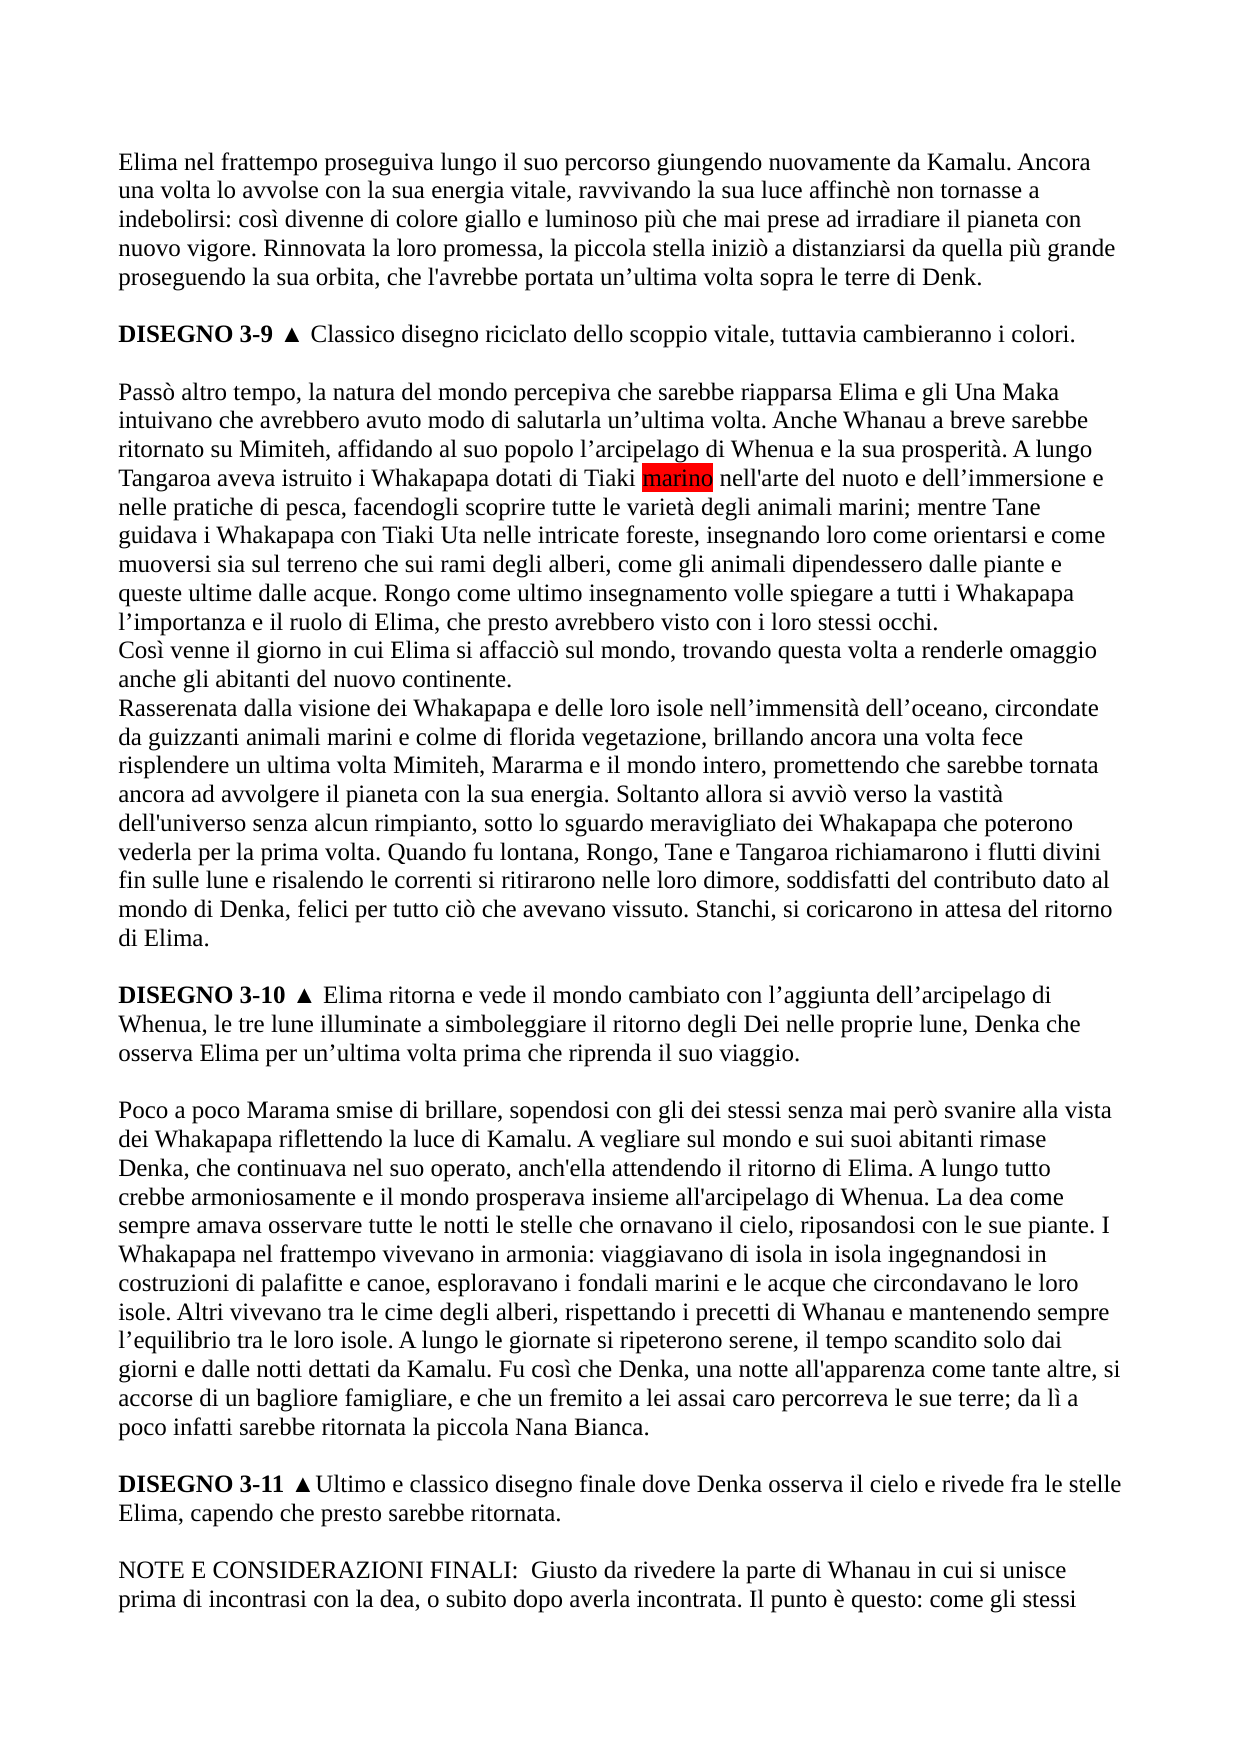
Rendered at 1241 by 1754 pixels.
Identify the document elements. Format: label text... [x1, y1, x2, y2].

text Elima nel frattempo proseguiva lungo il suo percorso giungendo nuovamente da Kamalu. Ancora una volta lo avvolse con la sua energia vitale, ravvivando la sua luce affinchè non tornasse a indebolirsi: così divenne di colore giallo e luminoso più che mai prese ad irradiare il pianeta con nuovo vigore. Rinnovata la loro promessa, la piccola stella iniziò a distanziarsi da quella più grande proseguendo la sua orbita, che l'avrebbe portata un’ultima volta sopra le terre di Denk. [118, 118, 1122, 291]
text DISEGNO 3-9 ▲ Classico disegno riciclato dello scoppio vitale, tuttavia cambieranno i colori. [118, 319, 1122, 348]
text DISEGNO 3-11 ▲Ultimo e classico disegno finale dove Denka osserva il cielo e rivede fra le stelle Elima, capendo che presto sarebbe ritornata. [118, 1469, 1122, 1527]
text Poco a poco Marama smise di brillare, sopendosi con gli dei stessi senza mai però svanire alla vista dei Whakapapa riflettendo la luce di Kamalu. A vegliare sul mondo e sui suoi abitanti rimase Denka, che continuava nel suo operato, anch'ella attendendo il ritorno di Elima. A lungo tutto crebbe armoniosamente e il mondo prosperava insieme all'arcipelago di Whenua. La dea come sempre amava osservare tutte le notti le stelle che ornavano il cielo, riposandosi con le sue piante. I Whakapapa nel frattempo vivevano in armonia: viaggiavano di isola in isola ingegnandosi in costruzioni di palafitte e canoe, esploravano i fondali marini e le acque che circondavano le loro isole. Altri vivevano tra le cime degli alberi, rispettando i precetti di Whanau e mantenendo sempre l’equilibrio tra le loro isole. A lungo le giornate si ripeterono serene, il tempo scandito solo dai giorni e dalle notti dettati da Kamalu. Fu così che Denka, una notte all'apparenza come tante altre, si accorse di un bagliore famigliare, e che un fremito a lei assai caro percorreva le sue terre; da lì a poco infatti sarebbe ritornata la piccola Nana Bianca. [118, 1067, 1122, 1441]
text NOTE E CONSIDERAZIONI FINALI: Giusto da rivedere la parte di Whanau in cui si unisce prima di incontrasi con la dea, o subito dopo averla incontrata. Il punto è questo: come gli stessi [118, 1556, 1122, 1613]
text Passò altro tempo, la natura del mondo percepiva che sarebbe riapparsa Elima e gli Una Maka intuivano che avrebbero avuto modo di salutarla un’ultima volta. Anche Whanau a breve sarebbe ritornato su Mimiteh, affidando al suo popolo l’arcipelago di Whenua e la sua prosperità. A lungo Tangaroa aveva istruito i Whakapapa dotati di Tiaki marino nell'arte del nuoto e dell’immersione e nelle pratiche di pesca, facendogli scoprire tutte le varietà degli animali marini; mentre Tane guidava i Whakapapa con Tiaki Uta nelle intricate foreste, insegnando loro come orientarsi e come muoversi sia sul terreno che sui rami degli alberi, come gli animali dipendessero dalle piante e queste ultime dalle acque. Rongo come ultimo insegnamento volle spiegare a tutti i Whakapapa l’importanza e il ruolo di Elima, che presto avrebbero visto con i loro stessi occhi. Così venne il giorno in cui Elima si affacciò sul mondo, trovando questa volta a renderle omaggio anche gli abitanti del nuovo continente. Rasserenata dalla visione dei Whakapapa e delle loro isole nell’immensità dell’oceano, circondate da guizzanti animali marini e colme di florida vegetazione, brillando ancora una volta fece risplendere un ultima volta Mimiteh, Mararma e il mondo intero, promettendo che sarebbe tornata ancora ad avvolgere il pianeta con la sua energia. Soltanto allora si avviò verso la vastità dell'universo senza alcun rimpianto, sotto lo sguardo meravigliato dei Whakapapa che poterono vederla per la prima volta. Quando fu lontana, Rongo, Tane e Tangaroa richiamarono i flutti divini fin sulle lune e risalendo le correnti si ritirarono nelle loro dimore, soddisfatti del contributo dato al mondo di Denka, felici per tutto ciò che avevano vissuto. Stanchi, si coricarono in attesa del ritorno di Elima. [118, 377, 1122, 952]
text DISEGNO 3-10 ▲ Elima ritorna e vede il mondo cambiato con l’aggiunta dell’arcipelago di Whenua, le tre lune illuminate a simboleggiare il ritorno degli Dei nelle proprie lune, Denka che osserva Elima per un’ultima volta prima che riprenda il suo viaggio. [118, 981, 1122, 1067]
